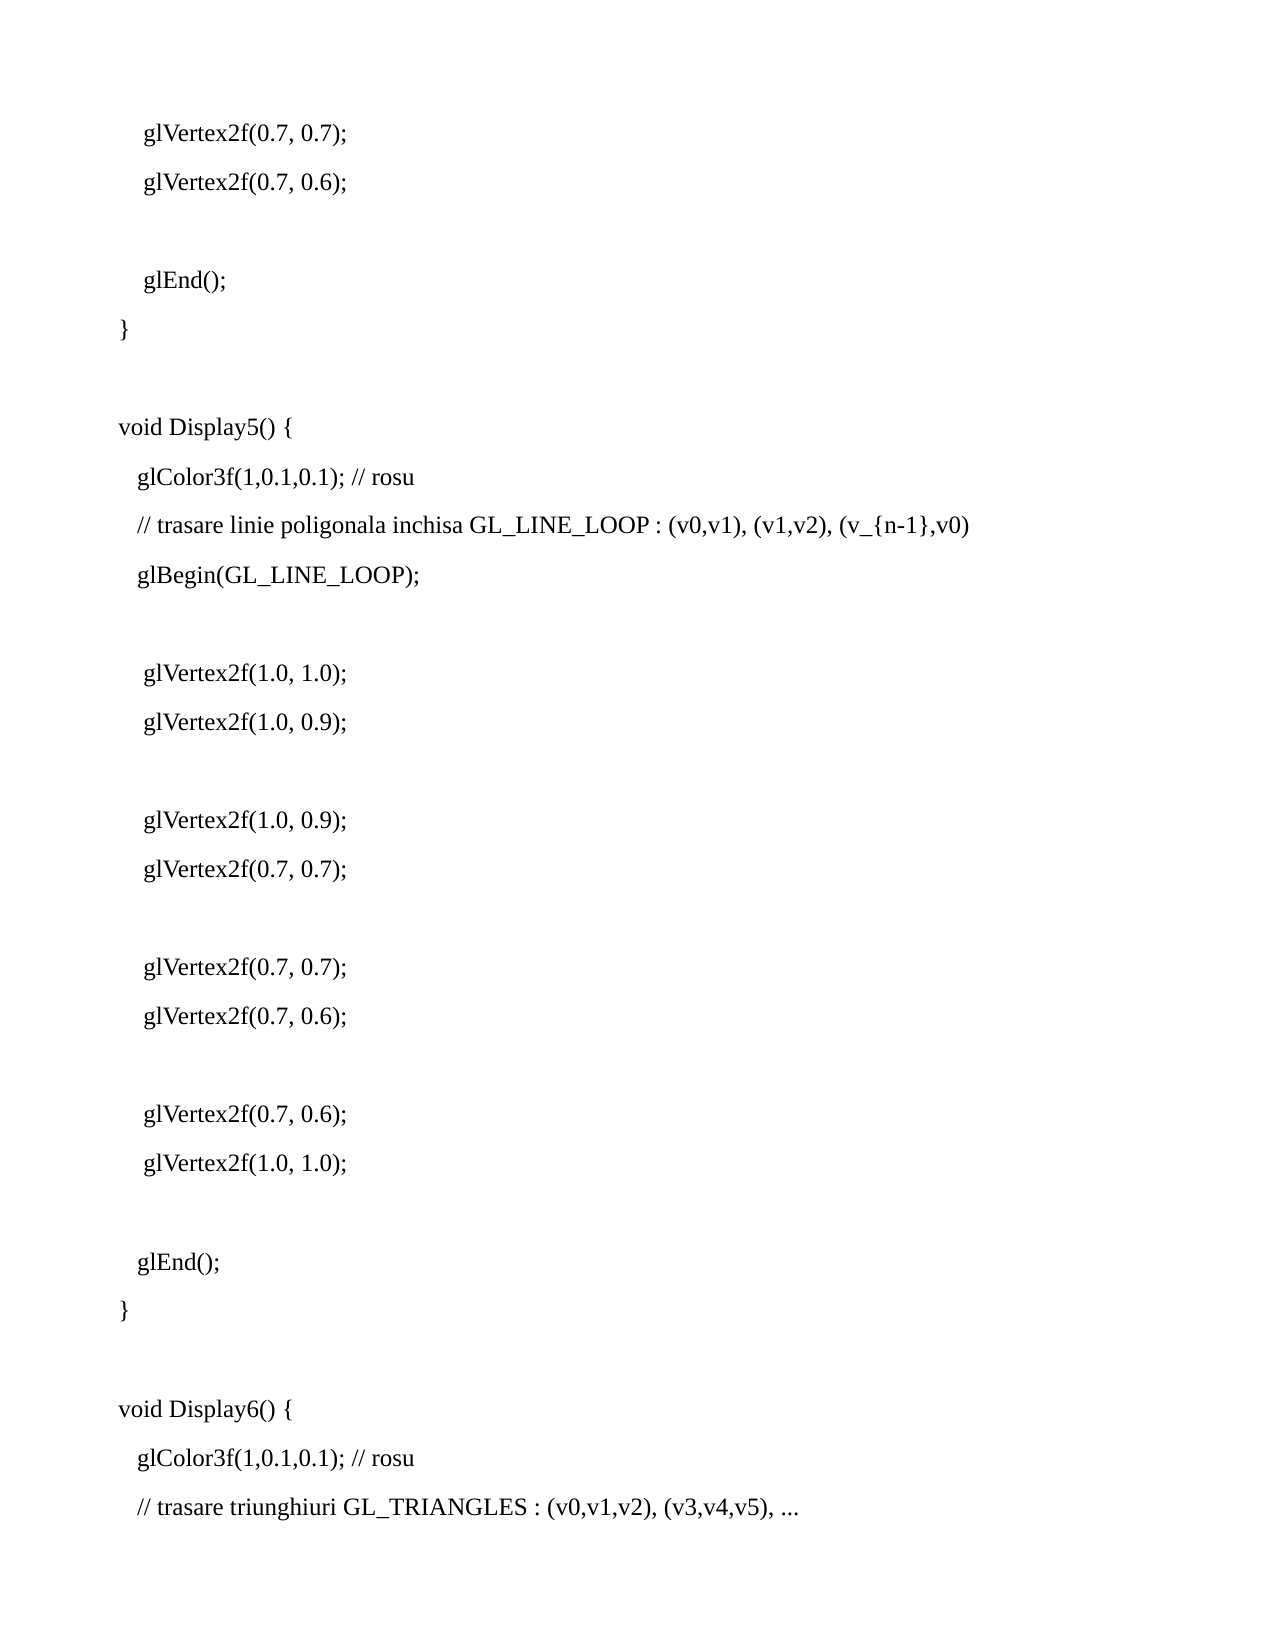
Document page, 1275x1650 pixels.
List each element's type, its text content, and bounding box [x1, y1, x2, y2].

text glColor3f(1,0.1,0.1); // rosu [118, 1443, 1157, 1472]
text glVertex2f(0.7, 0.6); [118, 1001, 1157, 1030]
text } [118, 1296, 1157, 1324]
text } [118, 314, 1157, 343]
text glVertex2f(1.0, 0.9); [118, 805, 1157, 834]
text glVertex2f(0.7, 0.6); [118, 1099, 1157, 1128]
text glVertex2f(1.0, 1.0); [118, 658, 1157, 687]
text glVertex2f(0.7, 0.6); [118, 167, 1157, 196]
text glVertex2f(0.7, 0.7); [118, 118, 1157, 147]
text glVertex2f(0.7, 0.7); [118, 952, 1157, 981]
text void Display6() { [118, 1394, 1157, 1422]
text // trasare linie poligonala inchisa GL_LINE_LOOP : (v0,v1), (v1,v2), (v_{n-1},v0) [118, 511, 1157, 539]
text glColor3f(1,0.1,0.1); // rosu [118, 462, 1157, 490]
text glBegin(GL_LINE_LOOP); [118, 560, 1157, 588]
text glVertex2f(1.0, 1.0); [118, 1148, 1157, 1177]
text glVertex2f(0.7, 0.7); [118, 854, 1157, 883]
text // trasare triunghiuri GL_TRIANGLES : (v0,v1,v2), (v3,v4,v5), ... [118, 1492, 1157, 1521]
text glVertex2f(1.0, 0.9); [118, 707, 1157, 736]
text glEnd(); [118, 265, 1157, 294]
text void Display5() { [118, 412, 1157, 441]
text glEnd(); [118, 1247, 1157, 1275]
